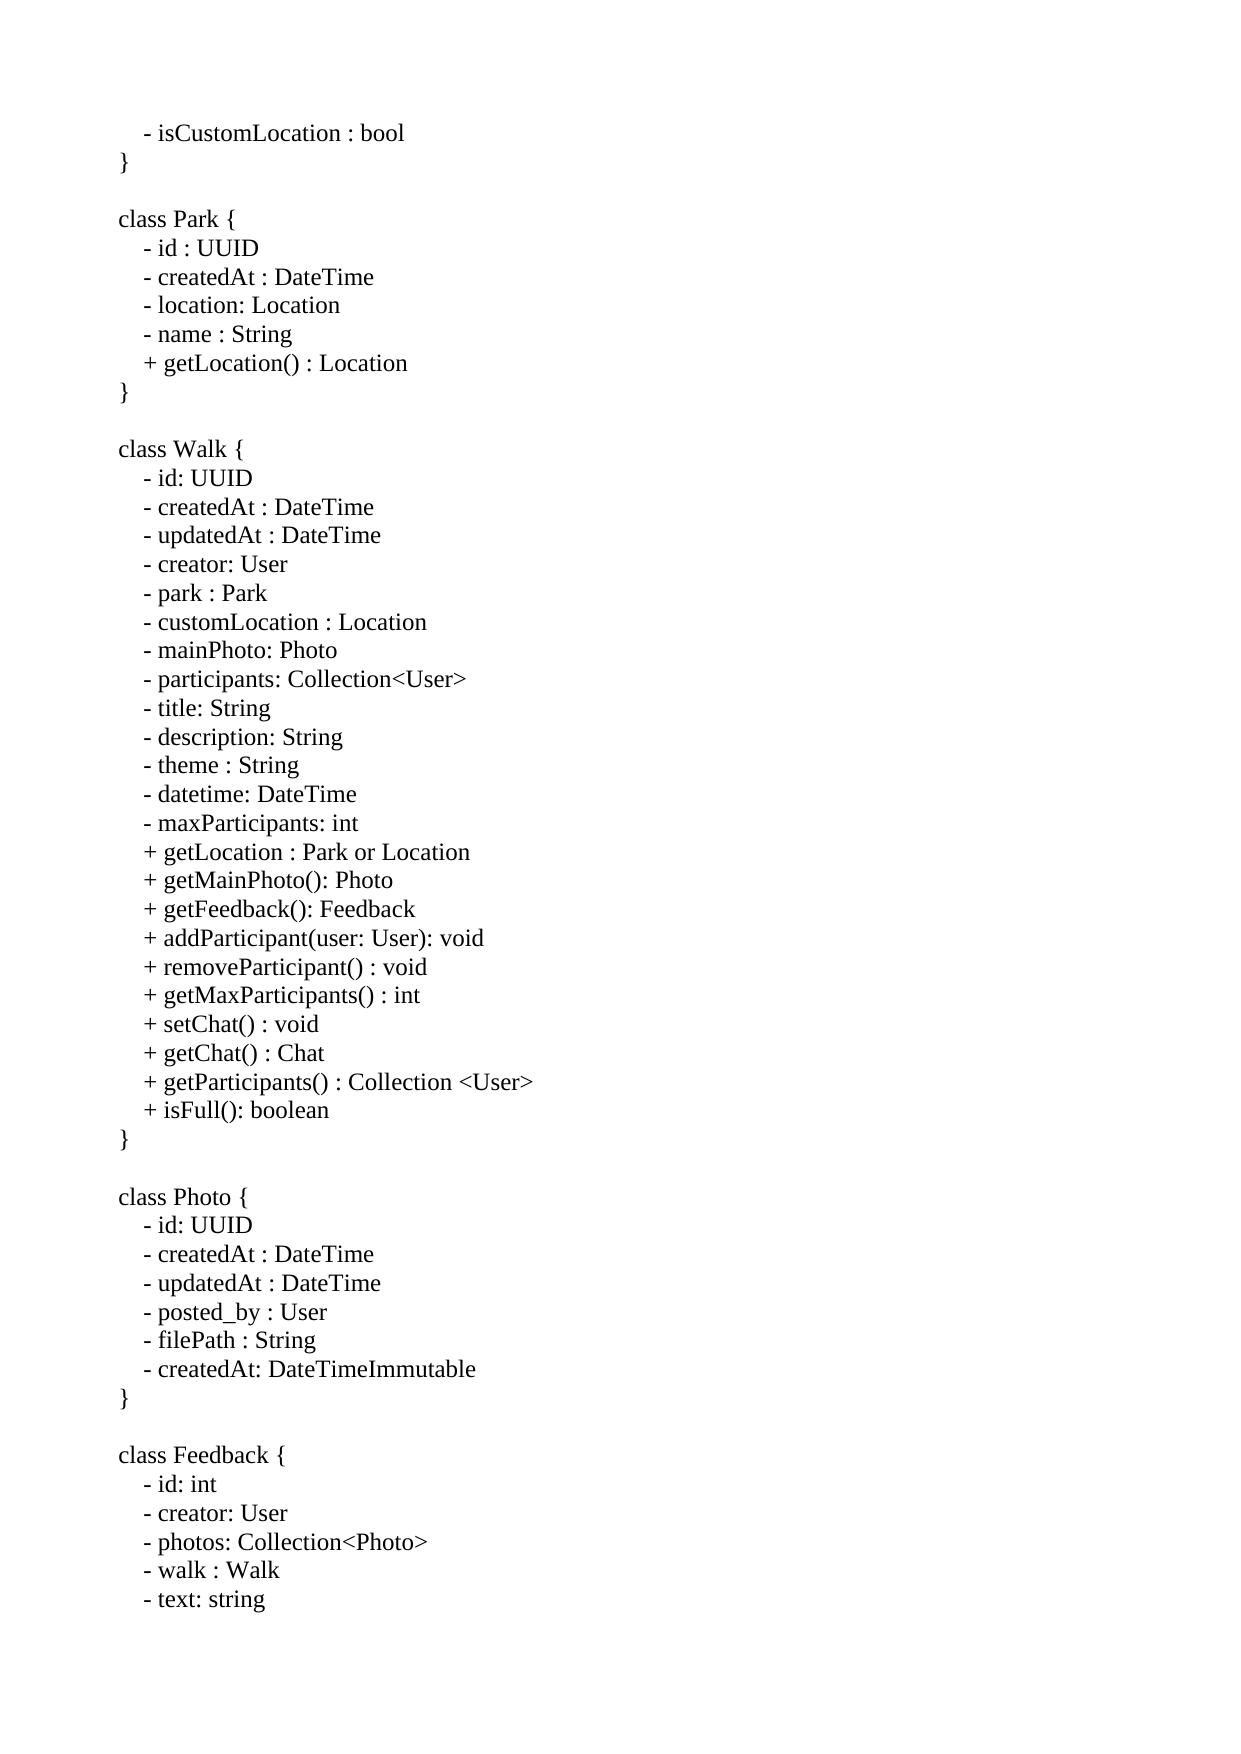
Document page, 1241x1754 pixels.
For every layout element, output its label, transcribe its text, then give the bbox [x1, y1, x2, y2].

text - isCustomLocation : bool } class Park { - id : UUID - createdAt : DateTime - location: Location - name : String + getLocation() : Location } class Walk { - id: UUID - createdAt : DateTime - updatedAt : DateTime - creator: User - park : Park - customLocation : Location - mainPhoto: Photo - participants: Collection<User> - title: String - description: String - theme : String - datetime: DateTime - maxParticipants: int + getLocation : Park or Location + getMainPhoto(): Photo + getFeedback(): Feedback + addParticipant(user: User): void + removeParticipant() : void + getMaxParticipants() : int + setChat() : void + getChat() : Chat + getParticipants() : Collection <User> + isFull(): boolean } class Photo { - id: UUID - createdAt : DateTime - updatedAt : DateTime - posted_by : User - filePath : String - createdAt: DateTimeImmutable } class Feedback { - id: int - creator: User - photos: Collection<Photo> - walk : Walk - text: string [118, 118, 1122, 1613]
